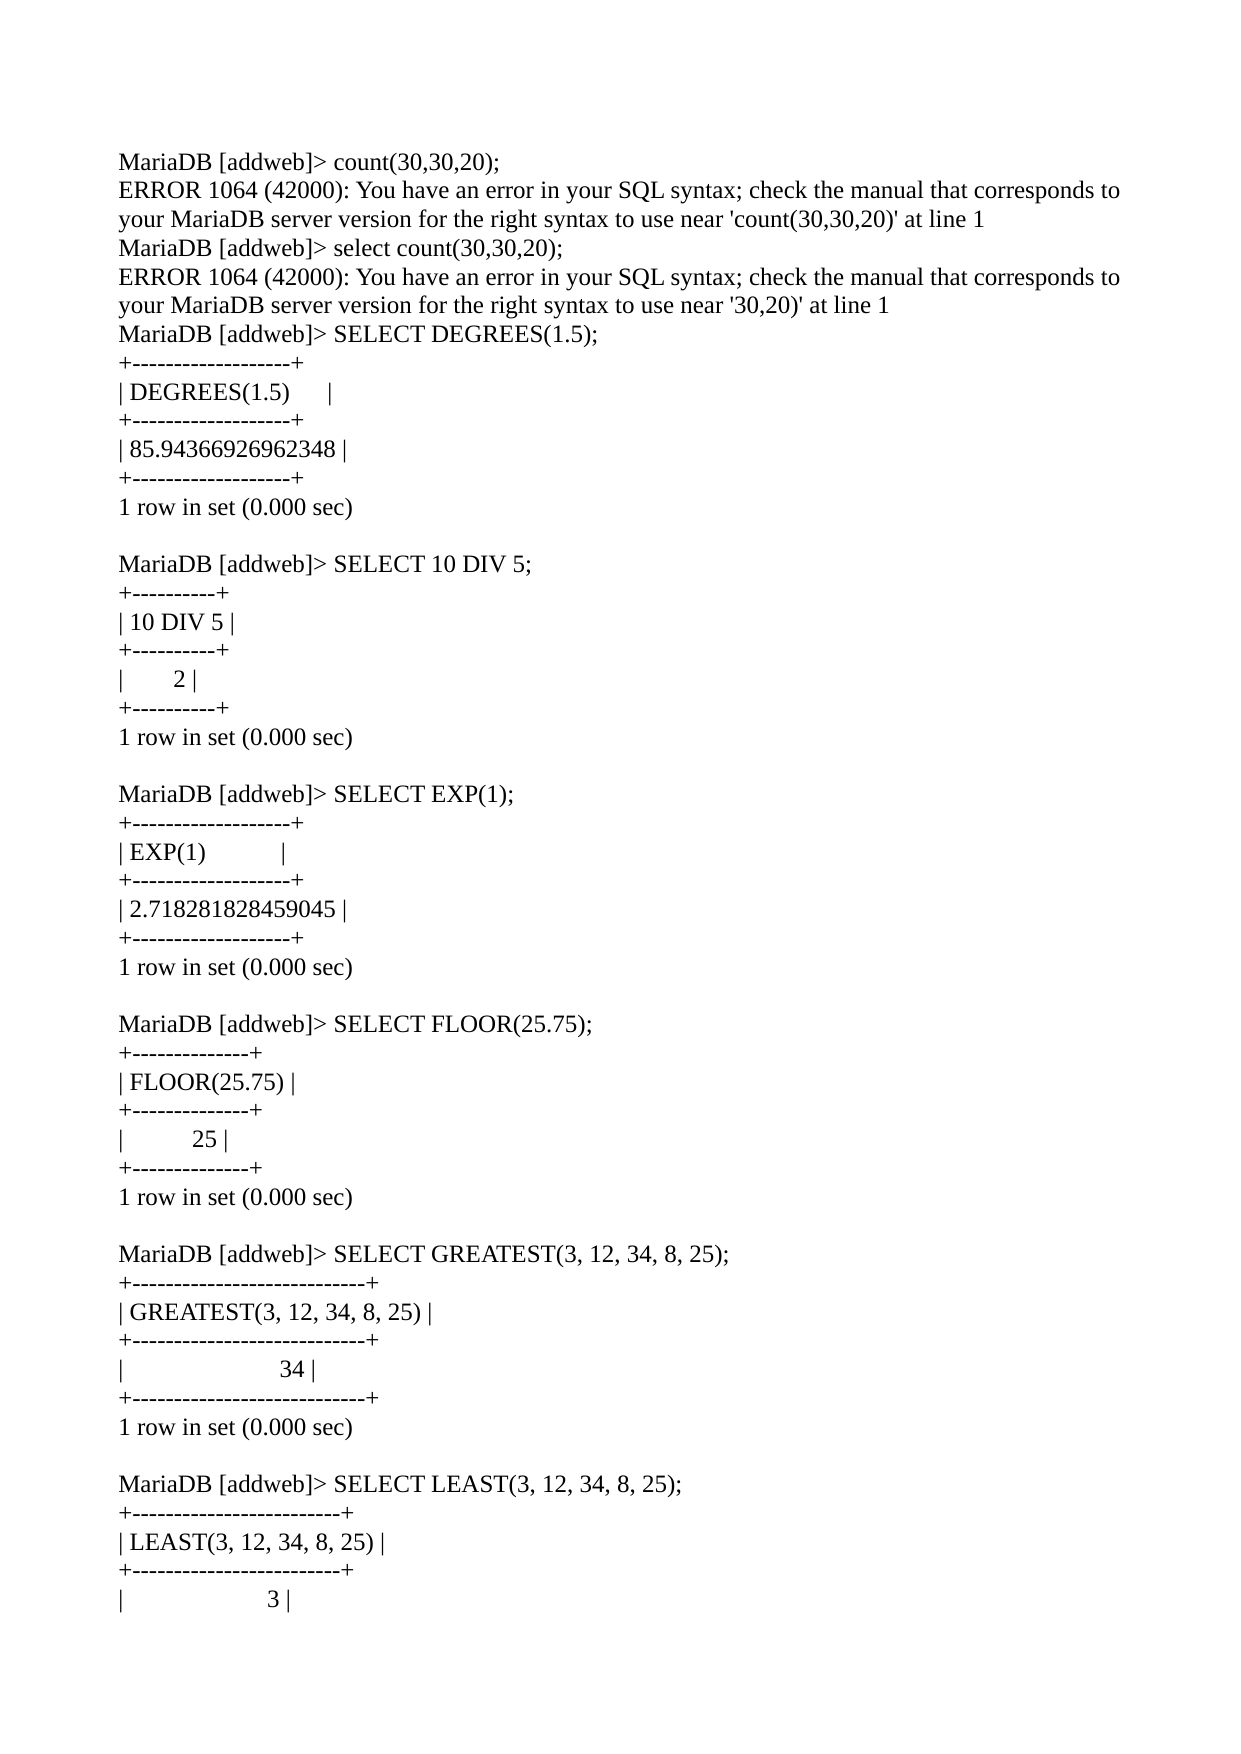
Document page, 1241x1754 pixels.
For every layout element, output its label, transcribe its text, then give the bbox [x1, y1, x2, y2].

text +----------+ [118, 636, 1122, 664]
text +----------+ [118, 693, 1122, 722]
text MariaDB [addweb]> count(30,30,20); [118, 147, 1122, 176]
text +-------------------------+ [118, 1556, 1122, 1584]
text 1 row in set (0.000 sec) [118, 952, 1122, 981]
text 1 row in set (0.000 sec) [118, 1182, 1122, 1211]
text ERROR 1064 (42000): You have an error in your SQL syntax; check the manual that corresponds to your MariaDB server version for the right syntax to use near 'count(30,30,20)' at line 1 [118, 176, 1122, 233]
text +-------------------+ [118, 463, 1122, 492]
text +--------------+ [118, 1096, 1122, 1124]
text +----------------------------+ [118, 1383, 1122, 1412]
text +-------------------------+ [118, 1498, 1122, 1527]
text | FLOOR(25.75) | [118, 1067, 1122, 1096]
text +--------------+ [118, 1038, 1122, 1067]
text | 10 DIV 5 | [118, 607, 1122, 636]
text | EXP(1) | [118, 837, 1122, 866]
text +----------+ [118, 578, 1122, 607]
text +-------------------+ [118, 406, 1122, 434]
text MariaDB [addweb]> SELECT EXP(1); [118, 779, 1122, 808]
text MariaDB [addweb]> SELECT 10 DIV 5; [118, 549, 1122, 578]
text +-------------------+ [118, 923, 1122, 952]
text MariaDB [addweb]> SELECT FLOOR(25.75); [118, 1009, 1122, 1038]
text | GREATEST(3, 12, 34, 8, 25) | [118, 1297, 1122, 1326]
text MariaDB [addweb]> select count(30,30,20); [118, 233, 1122, 262]
text | 2.718281828459045 | [118, 894, 1122, 923]
text | DEGREES(1.5) | [118, 377, 1122, 406]
text +----------------------------+ [118, 1268, 1122, 1297]
text | 3 | [118, 1584, 1122, 1613]
text 1 row in set (0.000 sec) [118, 722, 1122, 751]
text | 85.94366926962348 | [118, 434, 1122, 463]
text +-------------------+ [118, 866, 1122, 894]
text MariaDB [addweb]> SELECT LEAST(3, 12, 34, 8, 25); [118, 1469, 1122, 1498]
text | 2 | [118, 664, 1122, 693]
text +-------------------+ [118, 808, 1122, 837]
text | 34 | [118, 1354, 1122, 1383]
text +--------------+ [118, 1153, 1122, 1182]
text | 25 | [118, 1124, 1122, 1153]
text MariaDB [addweb]> SELECT DEGREES(1.5); [118, 319, 1122, 348]
text 1 row in set (0.000 sec) [118, 492, 1122, 521]
text 1 row in set (0.000 sec) [118, 1412, 1122, 1441]
text +-------------------+ [118, 348, 1122, 377]
text +----------------------------+ [118, 1326, 1122, 1354]
text | LEAST(3, 12, 34, 8, 25) | [118, 1527, 1122, 1556]
text MariaDB [addweb]> SELECT GREATEST(3, 12, 34, 8, 25); [118, 1239, 1122, 1268]
text ERROR 1064 (42000): You have an error in your SQL syntax; check the manual that corresponds to your MariaDB server version for the right syntax to use near '30,20)' at line 1 [118, 262, 1122, 319]
